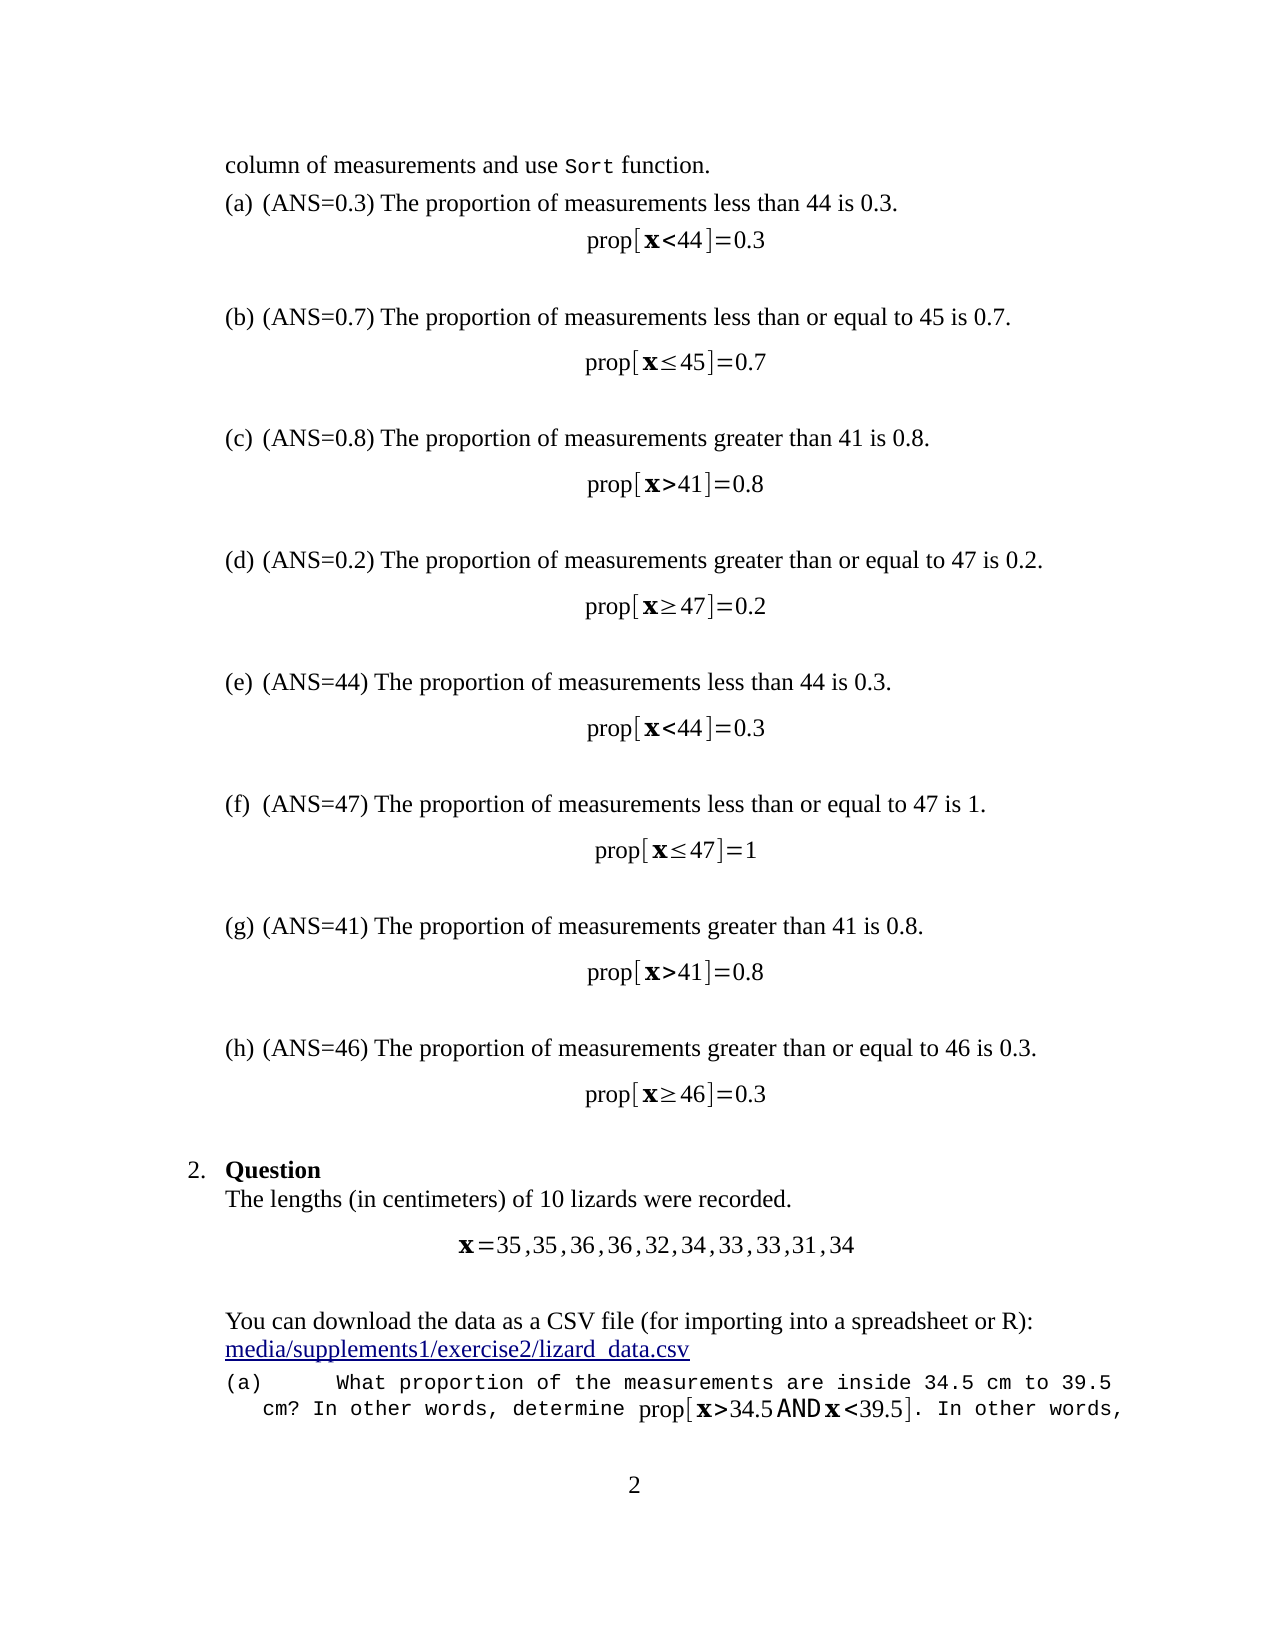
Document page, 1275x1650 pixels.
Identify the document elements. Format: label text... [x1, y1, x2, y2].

list (ANS=0.8) The proportion of measurements greater than 41 is 0.8. [225, 423, 1125, 452]
list What proportion of the measurements are inside 34.5 cm to 39.5 cm? In other words, determine . In other words, determine . [225, 1372, 1125, 1424]
list (ANS=0.7) The proportion of measurements less than or equal to 45 is 0.7. [225, 302, 1125, 330]
list (ANS=44) The proportion of measurements less than 44 is 0.3. [225, 667, 1125, 696]
list column of measurements and use Sort function. [187, 150, 1125, 179]
list (ANS=47) The proportion of measurements less than or equal to 47 is 1. [225, 789, 1125, 818]
list (ANS=46) The proportion of measurements greater than or equal to 46 is 0.3. [225, 1033, 1125, 1062]
list (ANS=41) The proportion of measurements greater than 41 is 0.8. [225, 911, 1125, 940]
list Question The lengths (in centimeters) of 10 lizards were recorded. [187, 1155, 1125, 1213]
list (ANS=0.2) The proportion of measurements greater than or equal to 47 is 0.2. [225, 546, 1125, 574]
list (ANS=0.3) The proportion of measurements less than 44 is 0.3. [225, 188, 1125, 217]
list You can download the data as a CSV file (for importing into a spreadsheet or R): media/supplements1/exercise2/lizard_data.csv [187, 1306, 1125, 1363]
